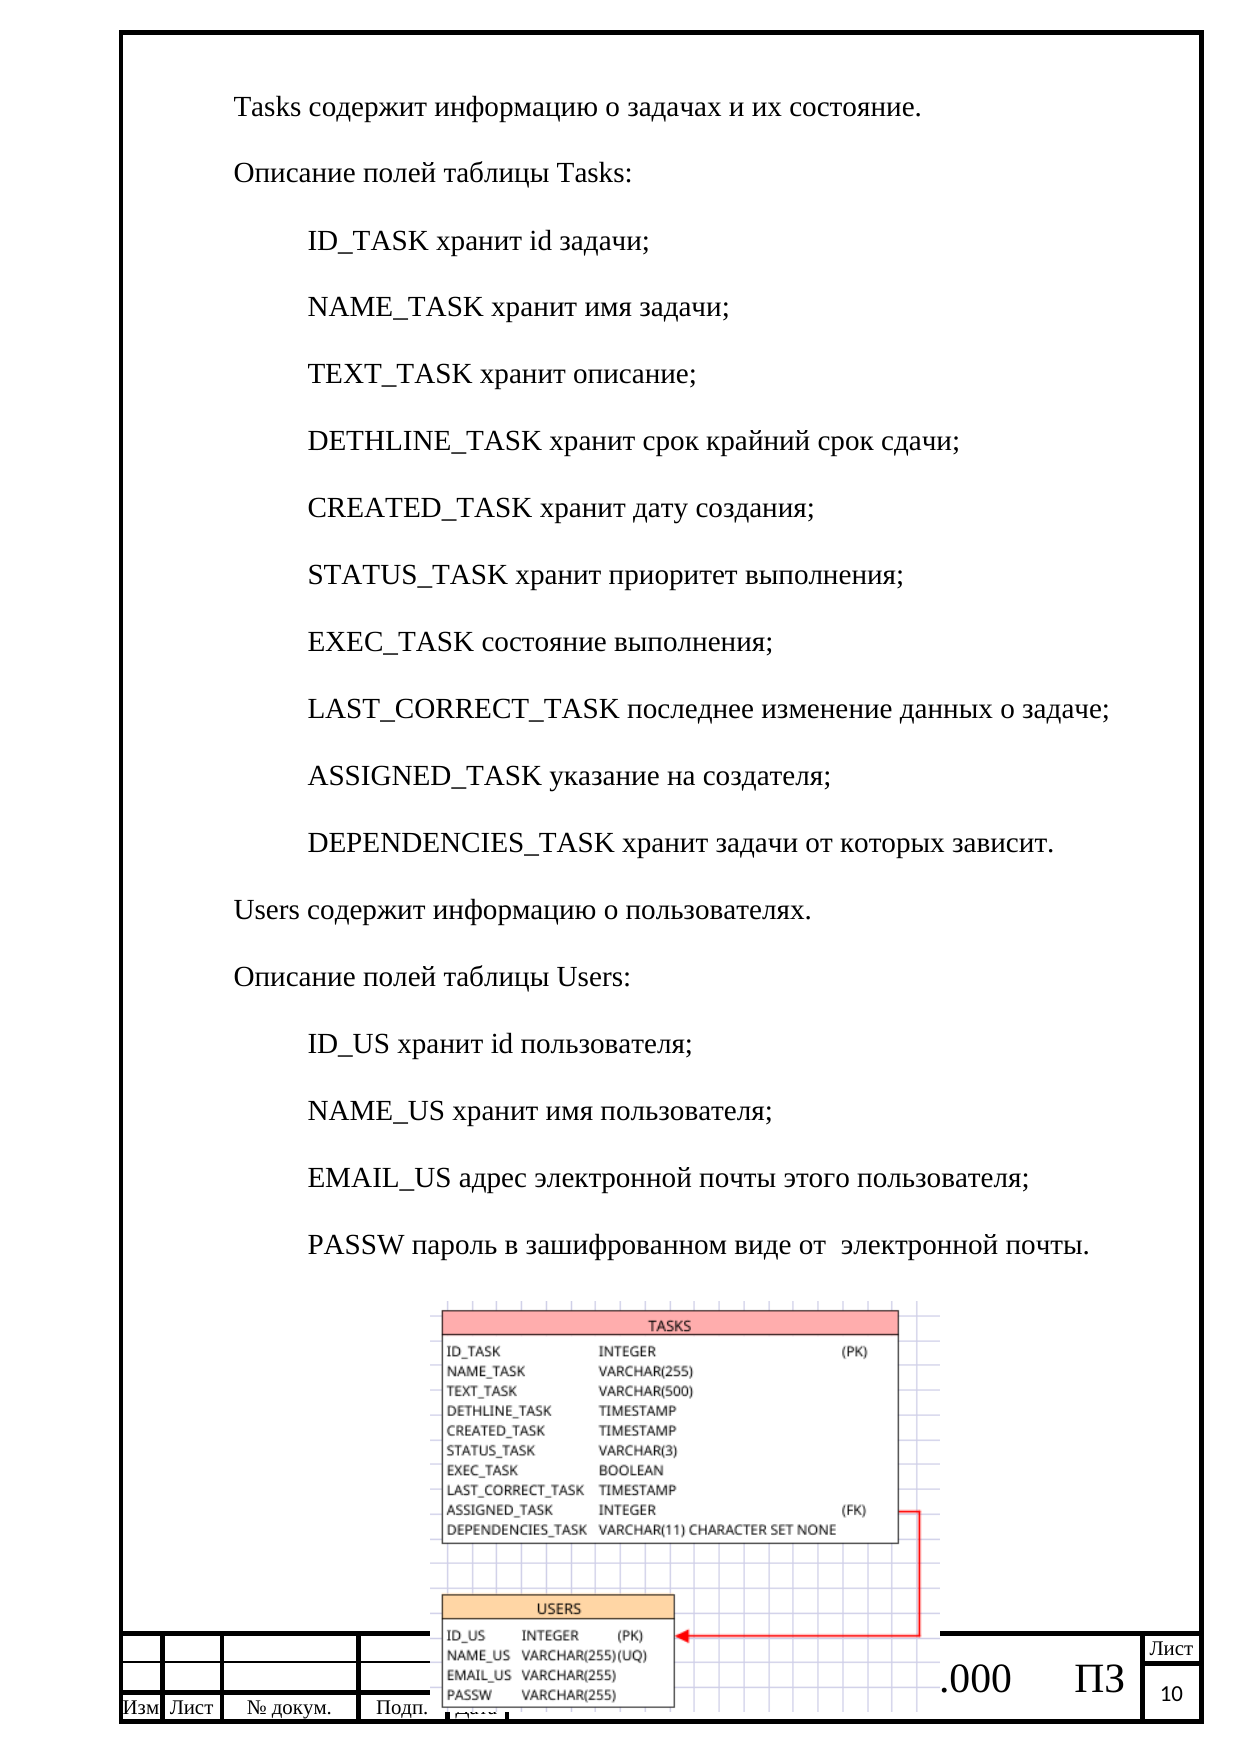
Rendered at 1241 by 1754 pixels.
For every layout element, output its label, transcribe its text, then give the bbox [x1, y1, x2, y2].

picture [430, 1301, 940, 1712]
list NAME_TASK хранит имя задачи; [159, 289, 1169, 323]
list Описание полей таблицы Tasks: [159, 156, 1169, 189]
list Tasks содержит информацию о задачах и их состояние. [159, 89, 1169, 122]
list EMAIL_US адрес электронной почты этого пользователя; [159, 1160, 1169, 1194]
list Users содержит информацию о пользователях. [159, 892, 1169, 926]
list ASSIGNED_TASK указание на создателя; [159, 758, 1169, 792]
list NAME_US хранит имя пользователя; [159, 1093, 1169, 1127]
list DEPENDENCIES_TASK хранит задачи от которых зависит. [159, 825, 1169, 859]
list Описание полей таблицы Users: [159, 959, 1169, 993]
list EXEC_TASK состояние выполнения; [159, 624, 1169, 658]
list PASSW пароль в зашифрованном виде от электронной почты. [159, 1227, 1169, 1261]
list DETHLINE_TASK хранит срок крайний срок сдачи; [159, 423, 1169, 457]
list CREATED_TASK хранит дату создания; [159, 491, 1169, 524]
list STATUS_TASK хранит приоритет выполнения; [159, 557, 1169, 591]
list ID_TASK хранит id задачи; [159, 223, 1169, 256]
list LAST_CORRECT_TASK последнее изменение данных о задаче; [159, 691, 1169, 725]
list TEXT_TASK хранит описание; [159, 357, 1169, 390]
list ID_US хранит id пользователя; [159, 1026, 1169, 1060]
